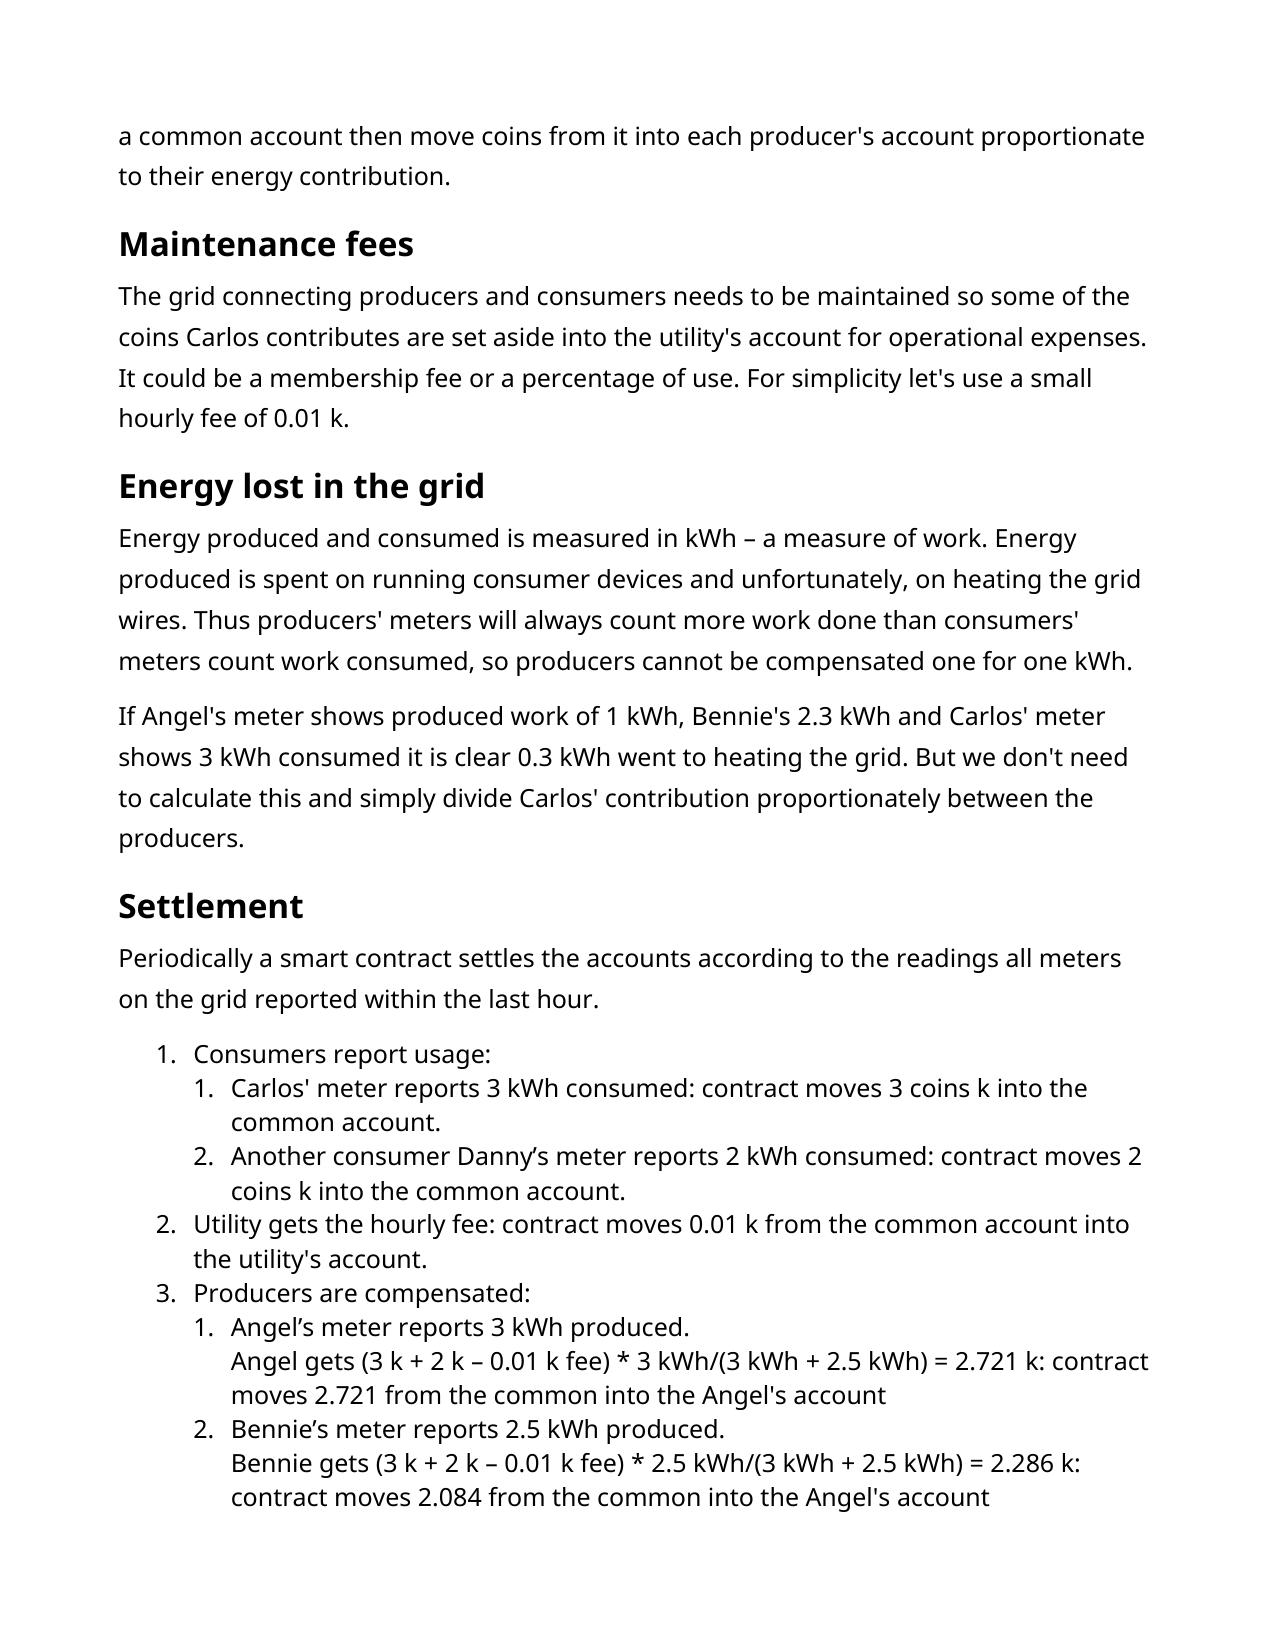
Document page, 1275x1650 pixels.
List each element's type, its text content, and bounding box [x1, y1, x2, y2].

subtitle Settlement [118, 883, 1157, 928]
list Utility gets the hourly fee: contract moves 0.01 k from the common account into the utility's account. [156, 1207, 1157, 1275]
list Producers are compensated: [156, 1275, 1157, 1309]
text The grid connecting producers and consumers needs to be maintained so some of the coins Carlos contributes are set aside into the utility's account for operational expenses. It could be a membership fee or a percentage of use. For simplicity let's use a small hourly fee of 0.01 k. [118, 278, 1157, 435]
text a common account then move coins from it into each producer's account proportionate to their energy contribution. [118, 118, 1157, 193]
text Periodically a smart contract settles the accounts according to the readings all meters on the grid reported within the last hour. [118, 941, 1157, 1016]
text If Angel's meter shows produced work of 1 kWh, Bennie's 2.3 kWh and Carlos' meter shows 3 kWh consumed it is clear 0.3 kWh went to heating the grid. But we don't need to calculate this and simply divide Carlos' contribution proportionately between the producers. [118, 698, 1157, 855]
list Angel’s meter reports 3 kWh produced. Angel gets (3 k + 2 k – 0.01 k fee) * 3 kWh/(3 kWh + 2.5 kWh) = 2.721 k: contract moves 2.721 from the common into the Angel's account [193, 1309, 1157, 1412]
list Bennie’s meter reports 2.5 kWh produced. Bennie gets (3 k + 2 k – 0.01 k fee) * 2.5 kWh/(3 kWh + 2.5 kWh) = 2.286 k: contract moves 2.084 from the common into the Angel's account [193, 1412, 1157, 1514]
text Energy produced and consumed is measured in kWh – a measure of work. Energy produced is spent on running consumer devices and unfortunately, on heating the grid wires. Thus producers' meters will always count more work done than consumers' meters count work consumed, so producers cannot be compensated one for one kWh. [118, 521, 1157, 677]
subtitle Maintenance fees [118, 221, 1157, 266]
list Consumers report usage: [156, 1037, 1157, 1071]
list Carlos' meter reports 3 kWh consumed: contract moves 3 coins k into the common account. [193, 1071, 1157, 1139]
subtitle Energy lost in the grid [118, 463, 1157, 508]
list Another consumer Danny’s meter reports 2 kWh consumed: contract moves 2 coins k into the common account. [193, 1139, 1157, 1207]
